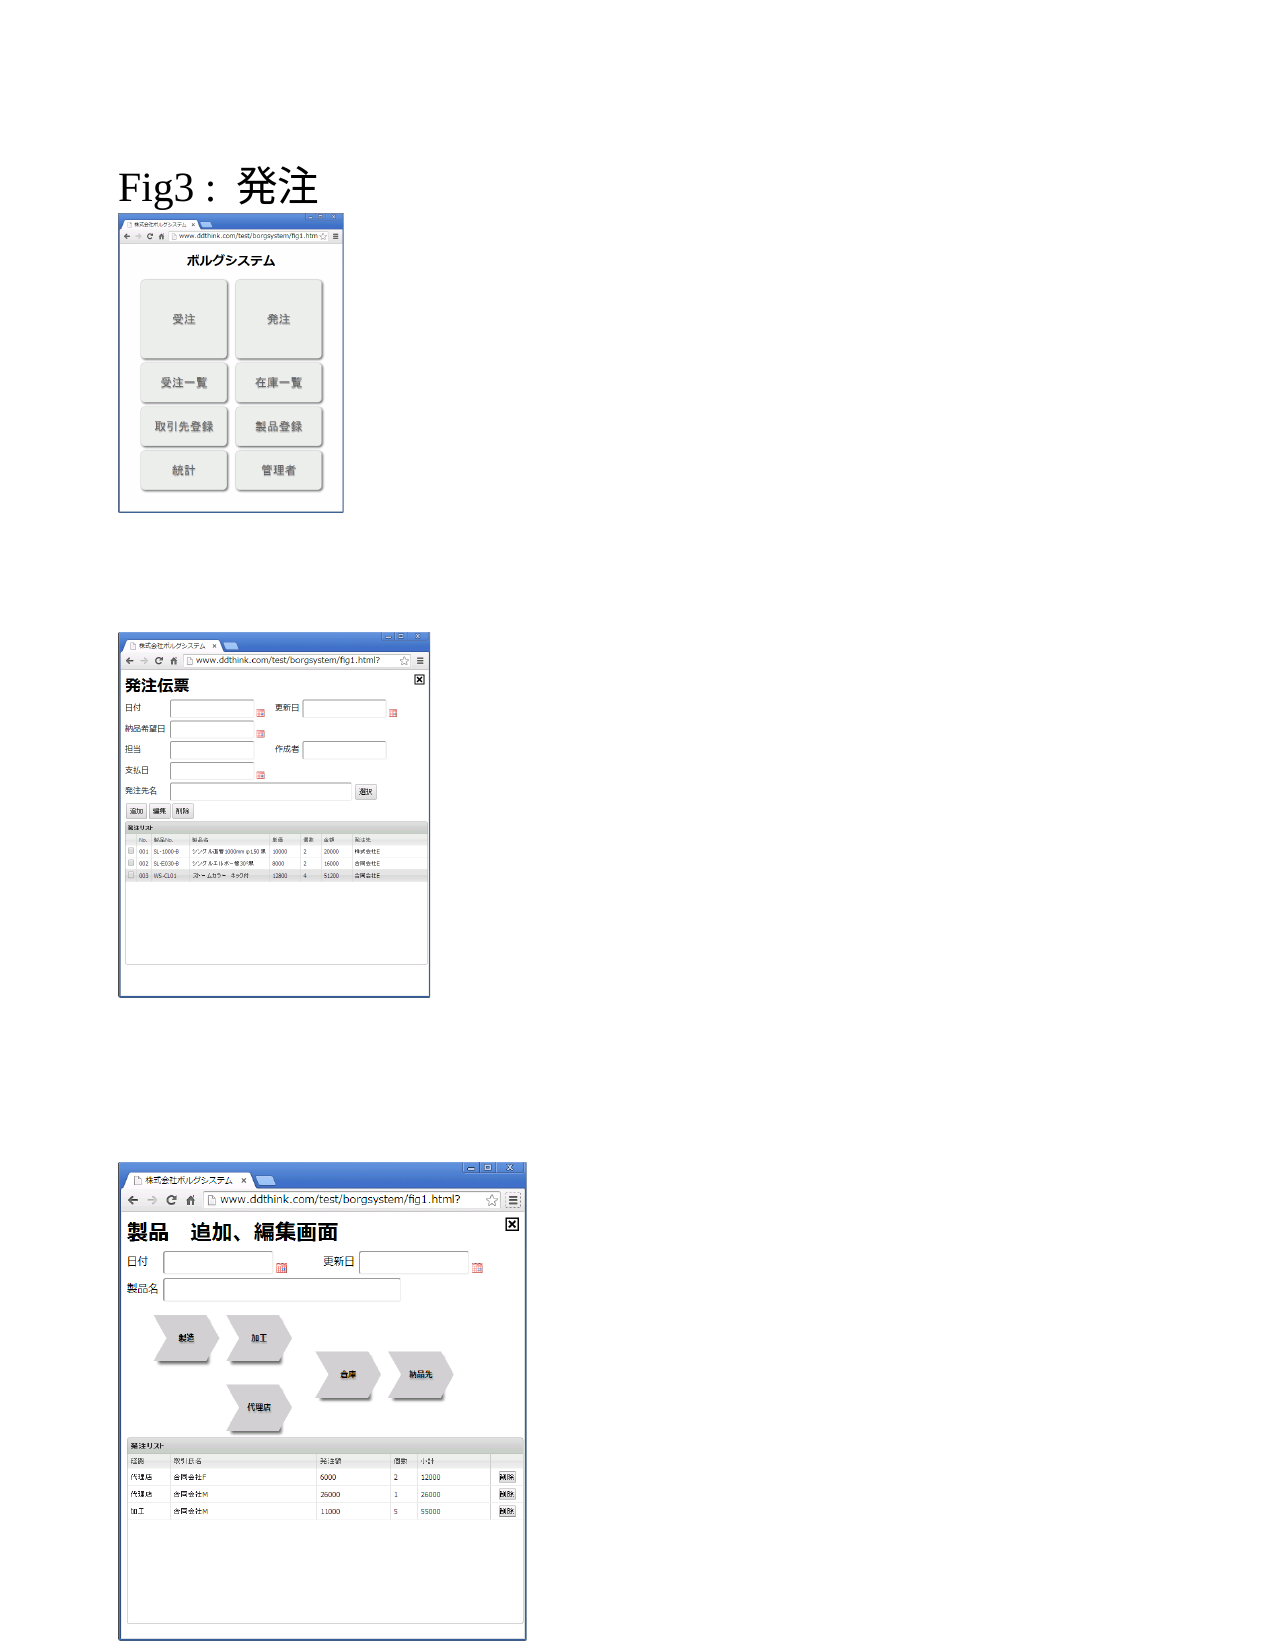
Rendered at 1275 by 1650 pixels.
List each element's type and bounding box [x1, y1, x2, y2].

picture [118, 213, 344, 513]
picture [118, 1162, 527, 1641]
picture [118, 632, 430, 998]
